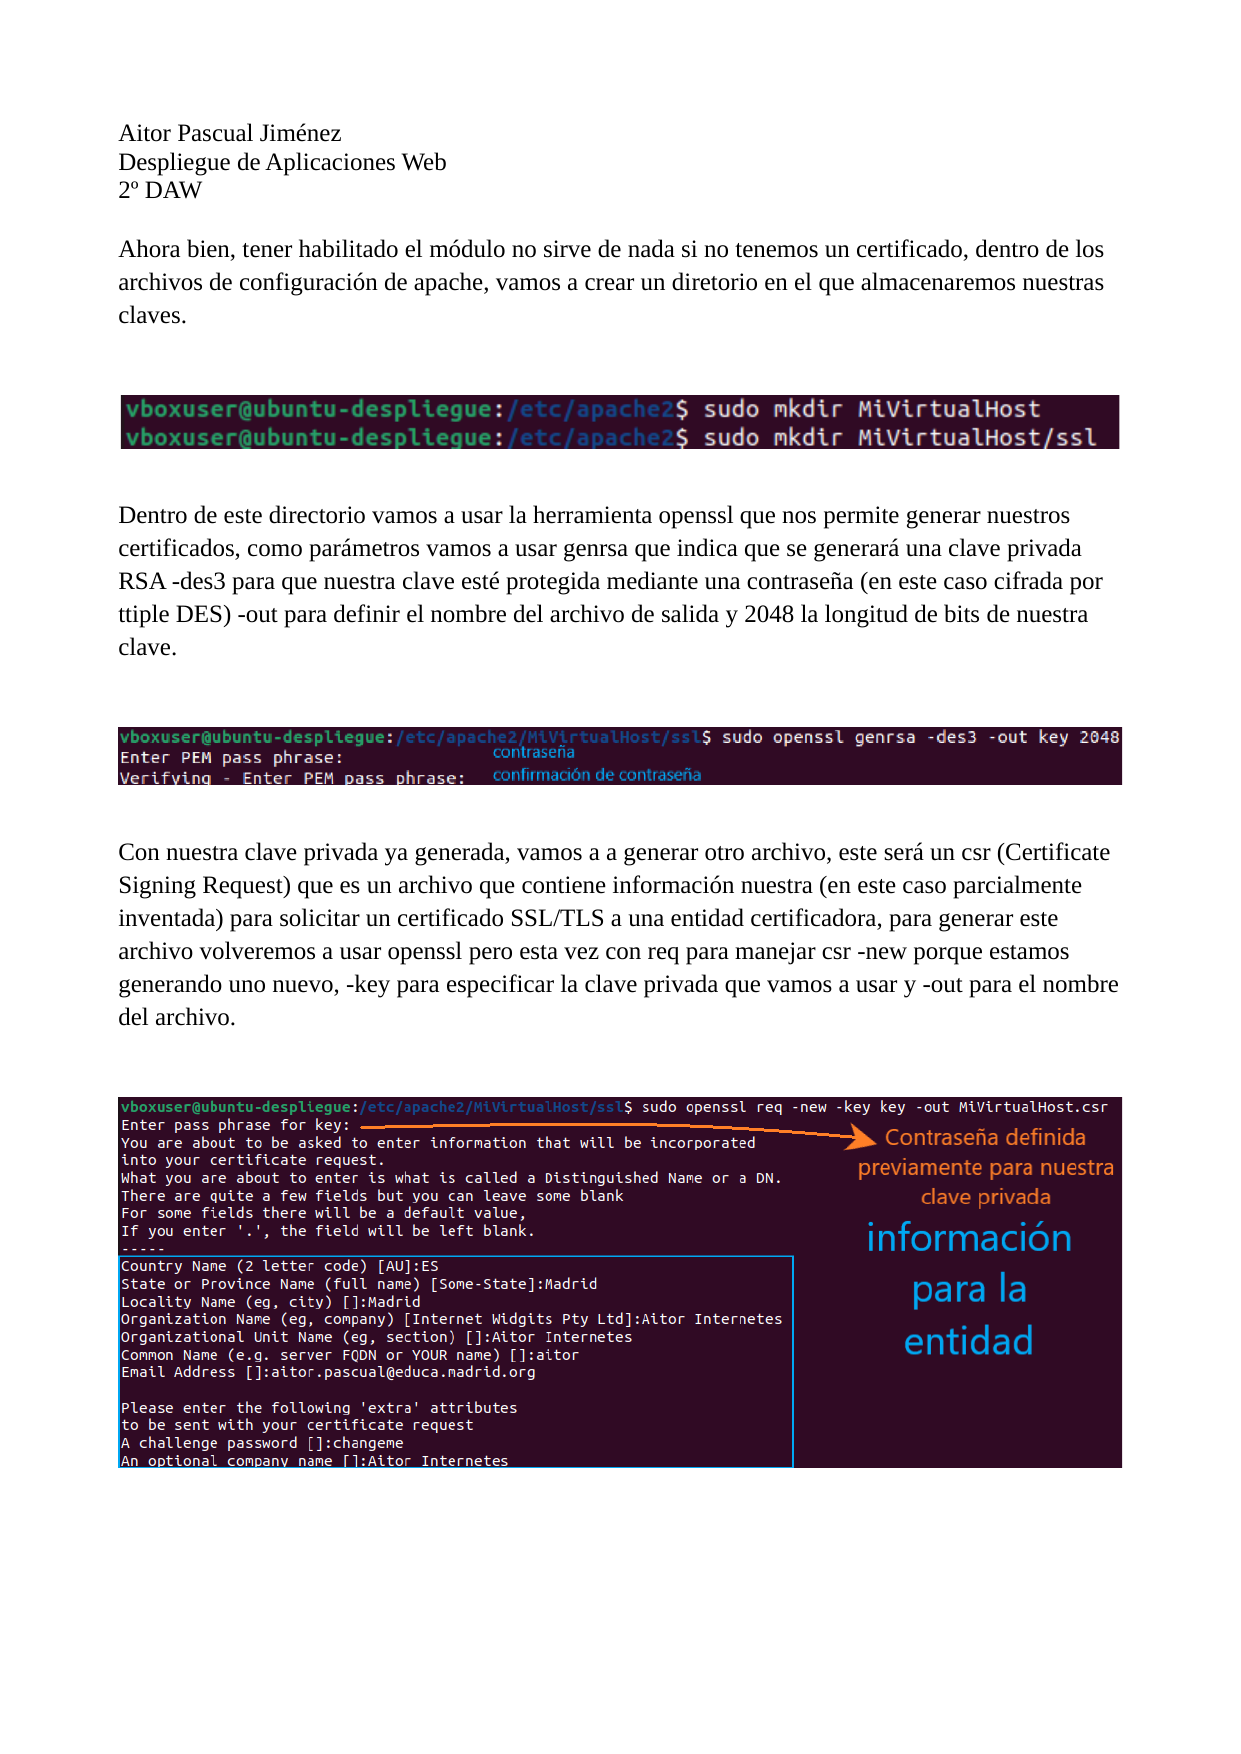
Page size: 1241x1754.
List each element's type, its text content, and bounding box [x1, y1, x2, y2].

text Con nuestra clave privada ya generada, vamos a a generar otro archivo, este será un csr (Certificate Signing Request) que es un archivo que contiene información nuestra (en este caso parcialmente inventada) para solicitar un certificado SSL/TLS a una entidad certificadora, para generar este archivo volveremos a usar openssl pero esta vez con req para manejar csr -new porque estamos generando uno nuevo, -key para especificar la clave privada que vamos a usar y -out para el nombre del archivo. [118, 837, 1122, 1031]
text Ahora bien, tener habilitado el módulo no sirve de nada si no tenemos un certificado, dentro de los archivos de configuración de apache, vamos a crear un diretorio en el que almacenaremos nuestras claves. [118, 234, 1122, 329]
text Dentro de este directorio vamos a usar la herramienta openssl que nos permite generar nuestros certificados, como parámetros vamos a usar genrsa que indica que se generará una clave privada RSA -des3 para que nuestra clave esté protegida mediante una contraseña (en este caso cifrada por ttiple DES) -out para definir el nombre del archivo de salida y 2048 la longitud de bits de nuestra clave. [118, 500, 1122, 661]
picture [118, 1097, 1123, 1468]
picture [121, 1258, 791, 1466]
picture [120, 395, 1120, 449]
picture [118, 727, 1123, 785]
